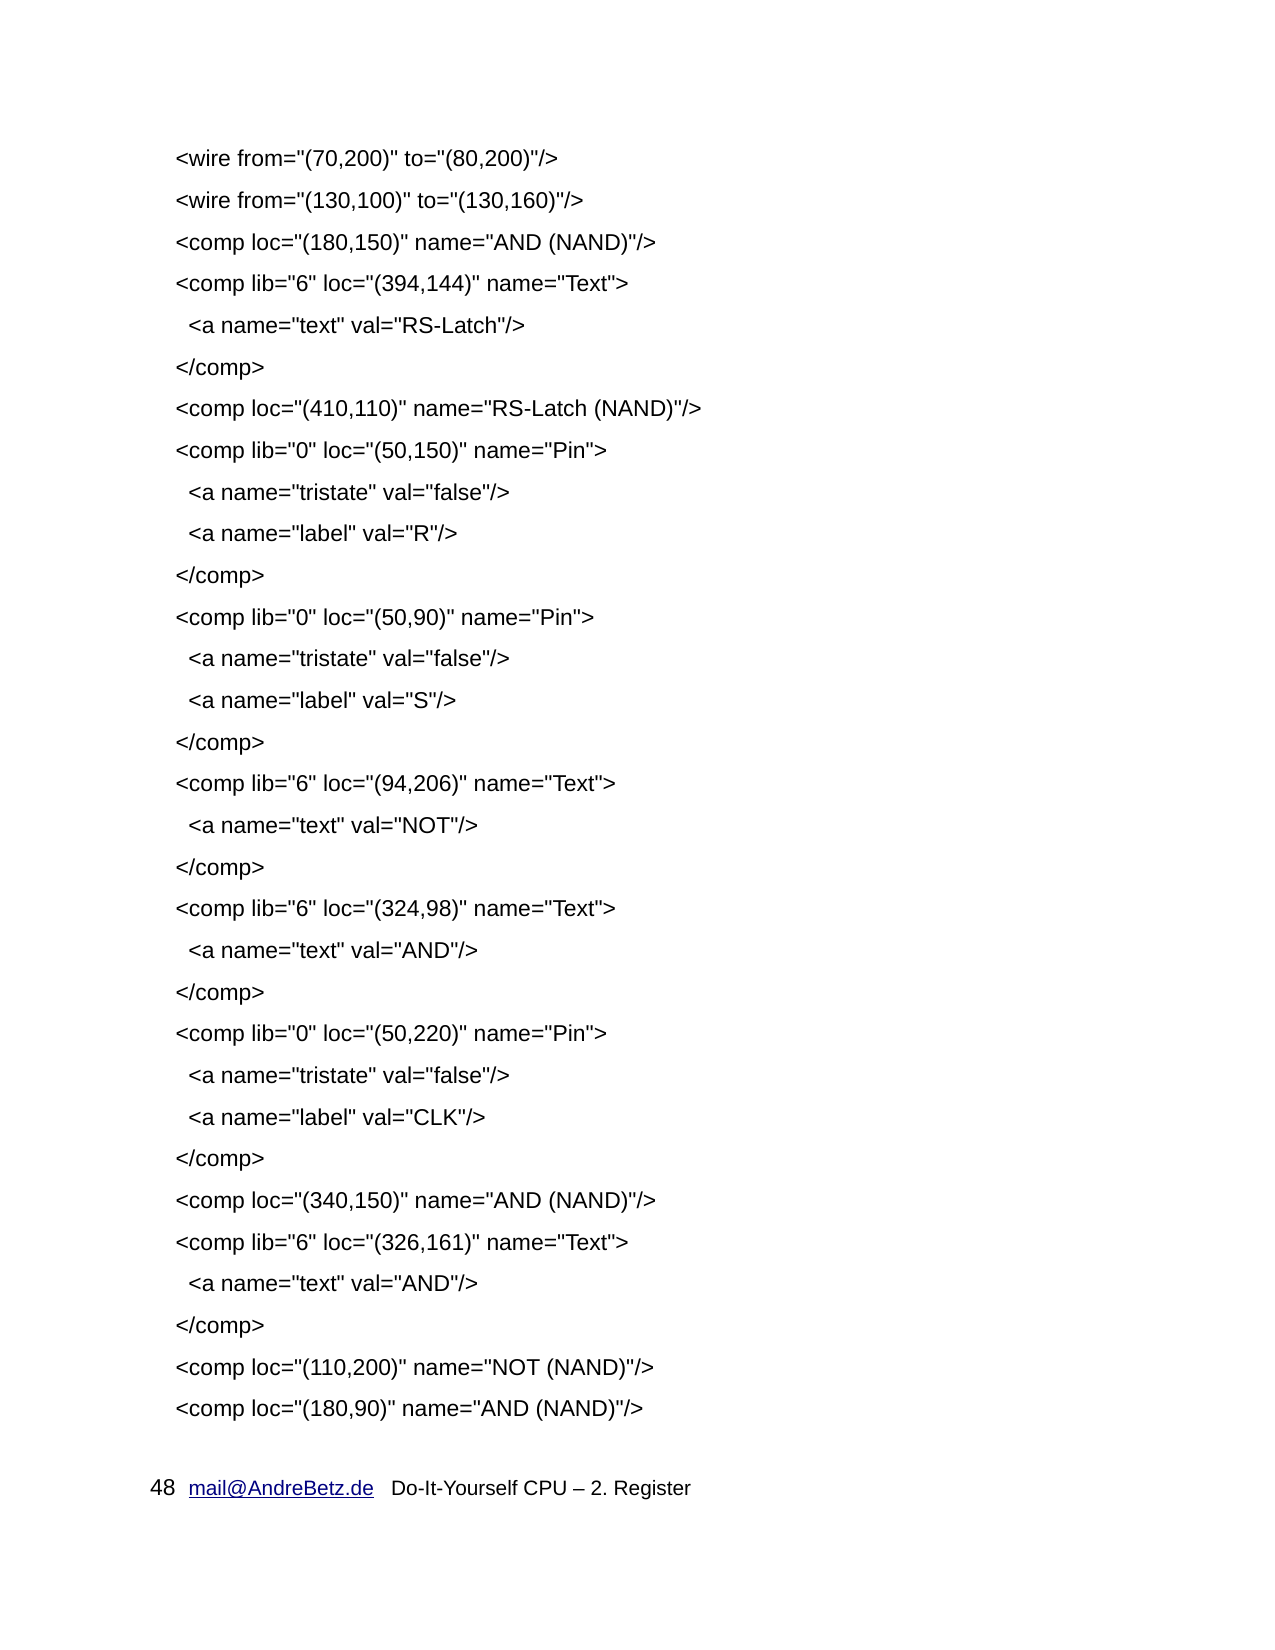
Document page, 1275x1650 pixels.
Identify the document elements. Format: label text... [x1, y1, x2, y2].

text <comp loc="(410,110)" name="RS-Latch (NAND)"/> [305, 400, 394, 421]
text <comp loc="(410,110)" name="RS-Latch (NAND)"/> [596, 400, 670, 421]
text <comp lib="6" loc="(94,206)" name="Text"> [150, 775, 378, 796]
text <comp lib="0" loc="(50,150)" name="Pin"> [150, 442, 378, 462]
text <wire from="(70,200)" to="(80,200)"/> [448, 150, 526, 171]
text <comp lib="6" loc="(94,206)" name="Text"> [376, 775, 455, 796]
text <comp lib="0" loc="(50,90)" name="Pin"> [376, 608, 442, 629]
text <a name="tristate" val="false"/> [150, 483, 1125, 504]
text <comp loc="(410,110)" name="RS-Latch (NAND)"/> [150, 400, 307, 421]
text </comp> [150, 1317, 1125, 1337]
text <wire from="(130,100)" to="(130,160)"/> [398, 192, 462, 212]
text <wire from="(130,100)" to="(130,160)"/> [551, 192, 1125, 212]
text <comp lib="0" loc="(50,220)" name="Pin"> [150, 1025, 378, 1046]
text <comp lib="6" loc="(394,144)" name="Text"> [376, 275, 468, 296]
text <comp loc="(180,150)" name="AND (NAND)"/> [305, 233, 396, 254]
text <wire from="(70,200)" to="(80,200)"/> [524, 150, 1125, 171]
text <a name="text" val="RS-Latch"/> [150, 317, 1125, 337]
text <comp loc="(180,90)" name="AND (NAND)"/> [150, 1400, 307, 1421]
text </comp> [150, 1150, 1125, 1171]
text <comp loc="(110,200)" name="NOT (NAND)"/> [549, 1358, 622, 1379]
text </comp> [150, 858, 1125, 879]
text <comp loc="(110,200)" name="NOT (NAND)"/> [305, 1358, 394, 1379]
text <comp lib="6" loc="(326,161)" name="Text"> [150, 1233, 378, 1254]
text <comp lib="0" loc="(50,90)" name="Pin"> [440, 608, 1125, 629]
text <comp lib="6" loc="(326,161)" name="Text"> [466, 1233, 1125, 1254]
text <comp loc="(180,150)" name="AND (NAND)"/> [551, 233, 624, 254]
text <comp loc="(180,90)" name="AND (NAND)"/> [610, 1400, 1125, 1421]
text <comp lib="6" loc="(324,98)" name="Text"> [453, 900, 1125, 921]
text <wire from="(130,100)" to="(130,160)"/> [150, 192, 309, 212]
text <a name="tristate" val="false"/> [150, 1067, 1125, 1087]
text <wire from="(130,100)" to="(130,160)"/> [307, 192, 399, 212]
text <comp loc="(340,150)" name="AND (NAND)"/> [150, 1192, 307, 1212]
text <comp loc="(110,200)" name="NOT (NAND)"/> [150, 1358, 307, 1379]
text <comp loc="(410,110)" name="RS-Latch (NAND)"/> [392, 400, 598, 421]
text <comp lib="6" loc="(324,98)" name="Text"> [376, 900, 455, 921]
text <comp lib="6" loc="(326,161)" name="Text"> [376, 1233, 468, 1254]
text <comp lib="0" loc="(50,150)" name="Pin"> [376, 442, 455, 462]
text </comp> [150, 567, 1125, 587]
text <a name="text" val="AND"/> [150, 1275, 1125, 1296]
text <comp loc="(180,90)" name="AND (NAND)"/> [305, 1400, 383, 1421]
text <comp loc="(180,90)" name="AND (NAND)"/> [381, 1400, 540, 1421]
text <a name="label" val="CLK"/> [150, 1108, 1125, 1129]
text <comp loc="(180,150)" name="AND (NAND)"/> [622, 233, 1125, 254]
text <comp loc="(340,150)" name="AND (NAND)"/> [305, 1192, 396, 1212]
text <wire from="(70,200)" to="(80,200)"/> [384, 150, 450, 171]
text <comp loc="(180,150)" name="AND (NAND)"/> [150, 233, 307, 254]
text <wire from="(130,100)" to="(130,160)"/> [460, 192, 552, 212]
text <comp lib="6" loc="(394,144)" name="Text"> [466, 275, 1125, 296]
text <comp loc="(110,200)" name="NOT (NAND)"/> [620, 1358, 1125, 1379]
text <wire from="(70,200)" to="(80,200)"/> [150, 150, 309, 171]
text <comp loc="(340,150)" name="AND (NAND)"/> [551, 1192, 624, 1212]
text <a name="text" val="NOT"/> [150, 817, 1125, 837]
text <comp lib="0" loc="(50,220)" name="Pin"> [376, 1025, 455, 1046]
text <a name="tristate" val="false"/> [150, 650, 1125, 671]
text <comp lib="0" loc="(50,90)" name="Pin"> [150, 608, 378, 629]
text <comp lib="6" loc="(324,98)" name="Text"> [150, 900, 378, 921]
text <comp loc="(110,200)" name="NOT (NAND)"/> [392, 1358, 551, 1379]
text <a name="label" val="S"/> [150, 692, 1125, 712]
text <comp loc="(180,150)" name="AND (NAND)"/> [394, 233, 553, 254]
text </comp> [150, 733, 1125, 754]
text </comp> [150, 358, 1125, 379]
text <comp lib="6" loc="(394,144)" name="Text"> [150, 275, 378, 296]
text <comp loc="(180,90)" name="AND (NAND)"/> [538, 1400, 612, 1421]
text <comp lib="0" loc="(50,220)" name="Pin"> [453, 1025, 1125, 1046]
text </comp> [150, 983, 1125, 1004]
text <wire from="(70,200)" to="(80,200)"/> [307, 150, 386, 171]
text <comp loc="(410,110)" name="RS-Latch (NAND)"/> [668, 400, 1125, 421]
text <comp loc="(340,150)" name="AND (NAND)"/> [623, 1192, 1125, 1212]
text <a name="label" val="R"/> [150, 525, 1125, 546]
text <comp lib="0" loc="(50,150)" name="Pin"> [454, 442, 1125, 462]
text <comp loc="(340,150)" name="AND (NAND)"/> [395, 1192, 553, 1212]
text <a name="text" val="AND"/> [150, 942, 1125, 962]
text <comp lib="6" loc="(94,206)" name="Text"> [453, 775, 1125, 796]
